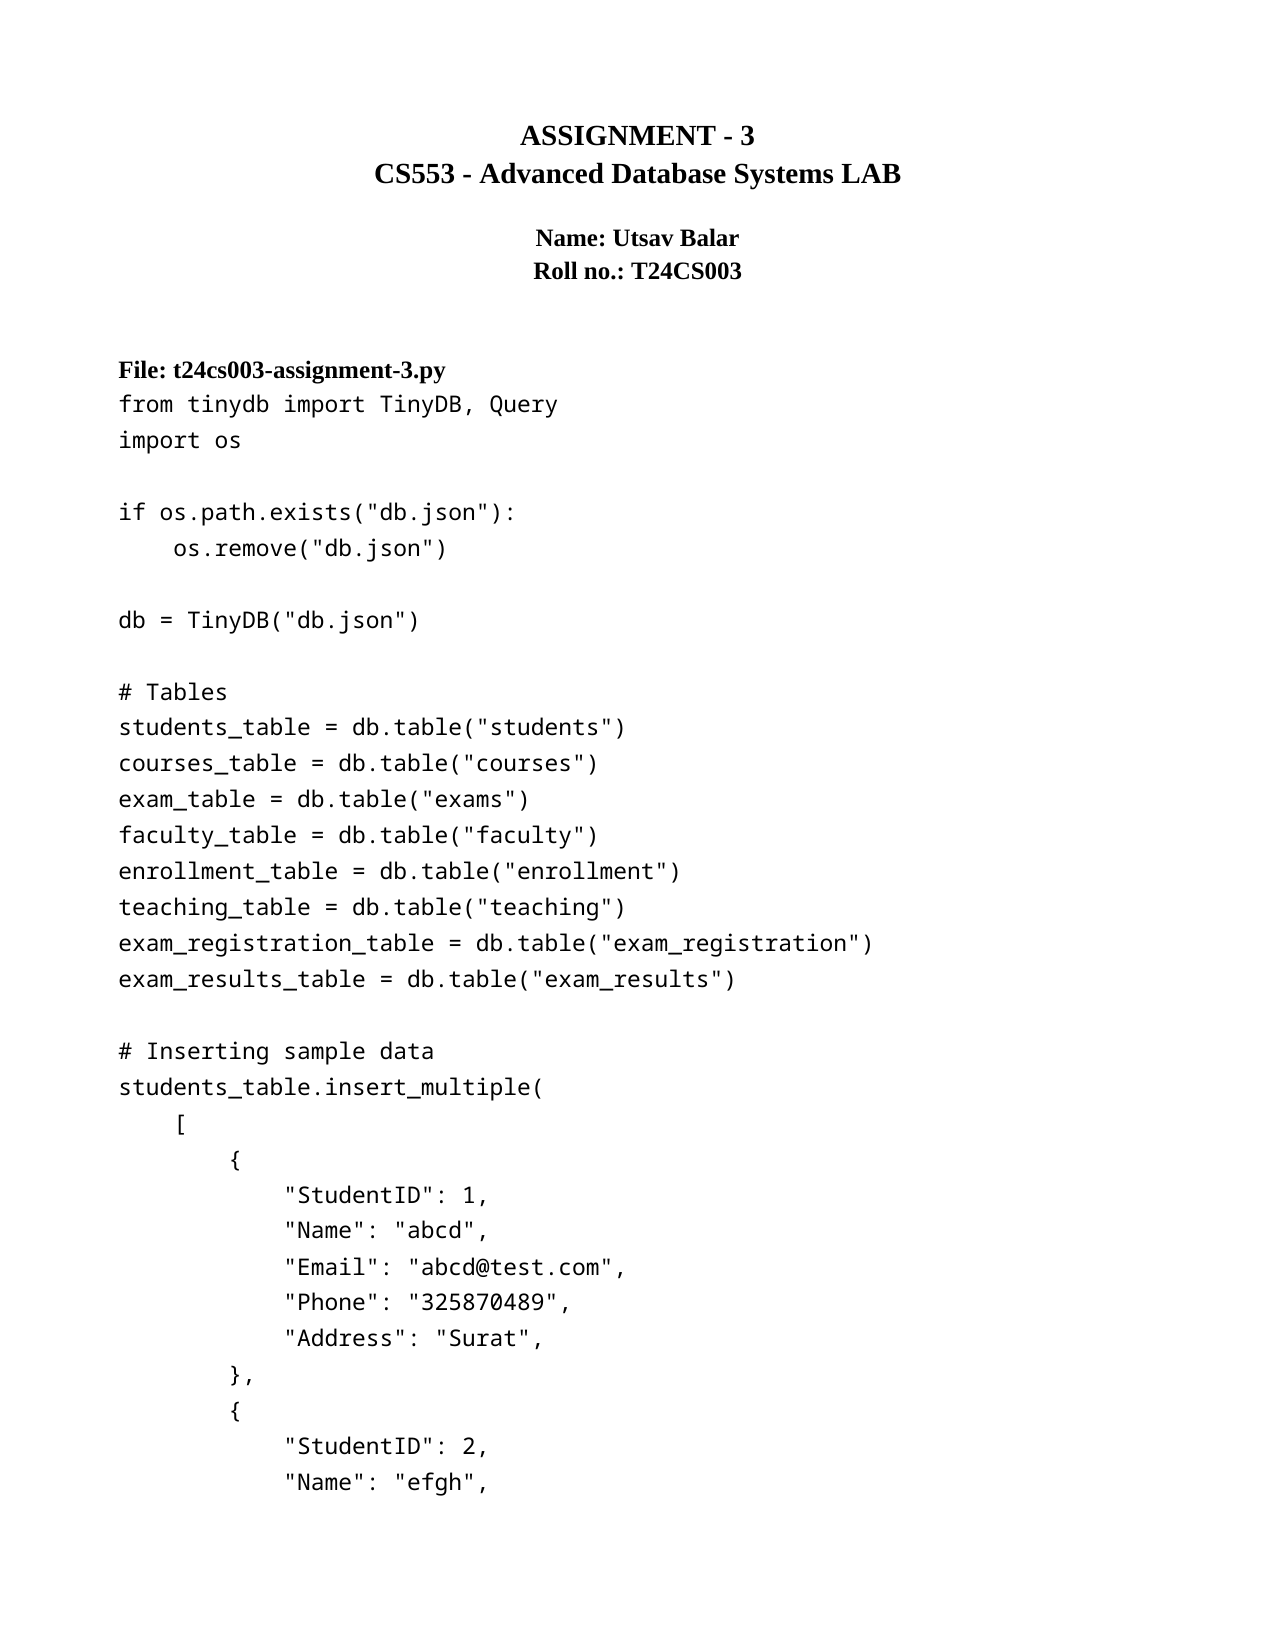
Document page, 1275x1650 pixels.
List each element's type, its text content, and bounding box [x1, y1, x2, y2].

text exam_registration_table = db.table("exam_registration") [118, 927, 1157, 958]
text import os [118, 424, 1157, 455]
text if os.path.exists("db.json"): [118, 496, 1157, 527]
text "StudentID": 2, [118, 1430, 1157, 1461]
text Roll no.: T24CS003 [118, 256, 1157, 284]
text from tinydb import TinyDB, Query [118, 388, 1157, 419]
text students_table.insert_multiple( [118, 1071, 1157, 1102]
text }, [118, 1358, 1157, 1389]
text "Email": "abcd@test.com", [118, 1250, 1157, 1282]
text "Name": "efgh", [118, 1466, 1157, 1497]
text ASSIGNMENT - 3 [118, 118, 1157, 152]
text Name: Utsav Balar [118, 223, 1157, 252]
text # Inserting sample data [118, 1035, 1157, 1066]
text os.remove("db.json") [118, 532, 1157, 563]
text [ [118, 1107, 1157, 1138]
text students_table = db.table("students") [118, 711, 1157, 743]
text "StudentID": 1, [118, 1178, 1157, 1210]
text "Name": "abcd", [118, 1214, 1157, 1246]
text { [118, 1394, 1157, 1425]
text db = TinyDB("db.json") [118, 603, 1157, 635]
text File: t24cs003-assignment-3.py [118, 355, 1157, 384]
text faculty_table = db.table("faculty") [118, 819, 1157, 850]
text "Phone": "325870489", [118, 1286, 1157, 1318]
text teaching_table = db.table("teaching") [118, 891, 1157, 922]
text "Address": "Surat", [118, 1322, 1157, 1353]
text enrollment_table = db.table("enrollment") [118, 855, 1157, 886]
text courses_table = db.table("courses") [118, 747, 1157, 778]
text exam_table = db.table("exams") [118, 783, 1157, 814]
text # Tables [118, 675, 1157, 707]
text { [118, 1143, 1157, 1174]
text CS553 - Advanced Database Systems LAB [118, 157, 1157, 190]
text exam_results_table = db.table("exam_results") [118, 963, 1157, 994]
